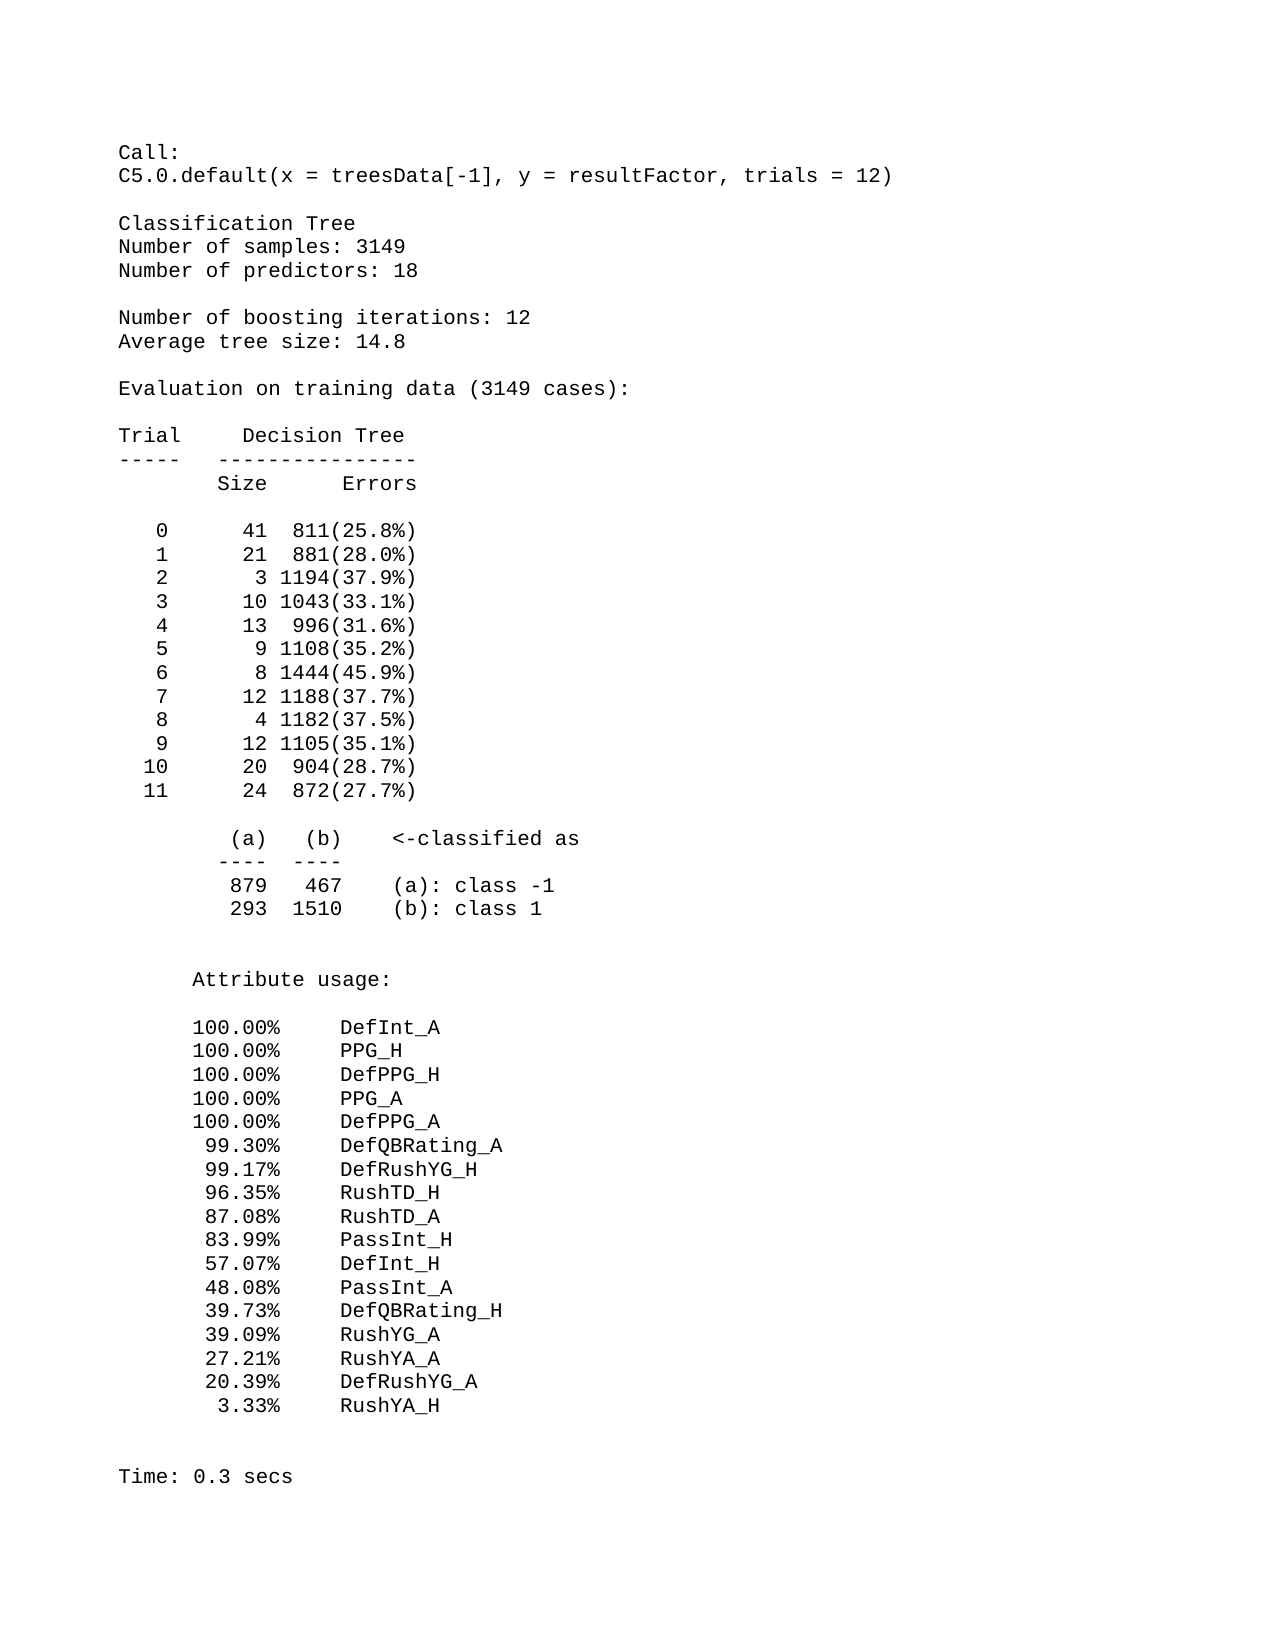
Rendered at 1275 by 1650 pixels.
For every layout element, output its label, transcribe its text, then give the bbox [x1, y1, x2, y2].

text 1 21 881(28.0%) [118, 544, 1157, 567]
text Evaluation on training data (3149 cases): [118, 378, 1157, 402]
text 39.09% RushYG_A [118, 1324, 1157, 1348]
text 3 10 1043(33.1%) [118, 591, 1157, 615]
text 100.00% DefPPG_H [118, 1064, 1157, 1088]
text 11 24 872(27.7%) [118, 780, 1157, 804]
text 10 20 904(28.7%) [118, 757, 1157, 780]
text 48.08% PassInt_A [118, 1277, 1157, 1300]
text ---- ---- [118, 851, 1157, 875]
text (a) (b) <-classified as [118, 827, 1157, 851]
text Number of samples: 3149 [118, 236, 1157, 260]
text 100.00% PPG_A [118, 1088, 1157, 1111]
text 293 1510 (b): class 1 [118, 898, 1157, 922]
text C5.0.default(x = treesData[-1], y = resultFactor, trials = 12) [118, 165, 1157, 189]
text 99.17% DefRushYG_H [118, 1158, 1157, 1182]
text Number of predictors: 18 [118, 260, 1157, 284]
text 6 8 1444(45.9%) [118, 662, 1157, 686]
text Time: 0.3 secs [118, 1466, 1157, 1489]
text 100.00% DefPPG_A [118, 1111, 1157, 1135]
text 7 12 1188(37.7%) [118, 686, 1157, 709]
text Call: [118, 142, 1157, 165]
text 83.99% PassInt_H [118, 1229, 1157, 1253]
text 4 13 996(31.6%) [118, 615, 1157, 638]
text Number of boosting iterations: 12 [118, 307, 1157, 331]
text 96.35% RushTD_H [118, 1182, 1157, 1206]
text Size Errors [118, 473, 1157, 496]
text Classification Tree [118, 213, 1157, 236]
text 20.39% DefRushYG_A [118, 1371, 1157, 1395]
text 39.73% DefQBRating_H [118, 1300, 1157, 1324]
text 9 12 1105(35.1%) [118, 733, 1157, 757]
text Attribute usage: [118, 969, 1157, 993]
text 100.00% DefInt_A [118, 1017, 1157, 1040]
text 99.30% DefQBRating_A [118, 1135, 1157, 1158]
text 57.07% DefInt_H [118, 1253, 1157, 1277]
text 87.08% RushTD_A [118, 1206, 1157, 1229]
text 5 9 1108(35.2%) [118, 638, 1157, 662]
text 27.21% RushYA_A [118, 1348, 1157, 1371]
text Average tree size: 14.8 [118, 331, 1157, 354]
text 100.00% PPG_H [118, 1040, 1157, 1064]
text 0 41 811(25.8%) [118, 520, 1157, 544]
text 2 3 1194(37.9%) [118, 567, 1157, 591]
text 3.33% RushYA_H [118, 1395, 1157, 1419]
text ----- ---------------- [118, 449, 1157, 473]
text Trial Decision Tree [118, 426, 1157, 449]
text 879 467 (a): class -1 [118, 875, 1157, 898]
text 8 4 1182(37.5%) [118, 709, 1157, 733]
